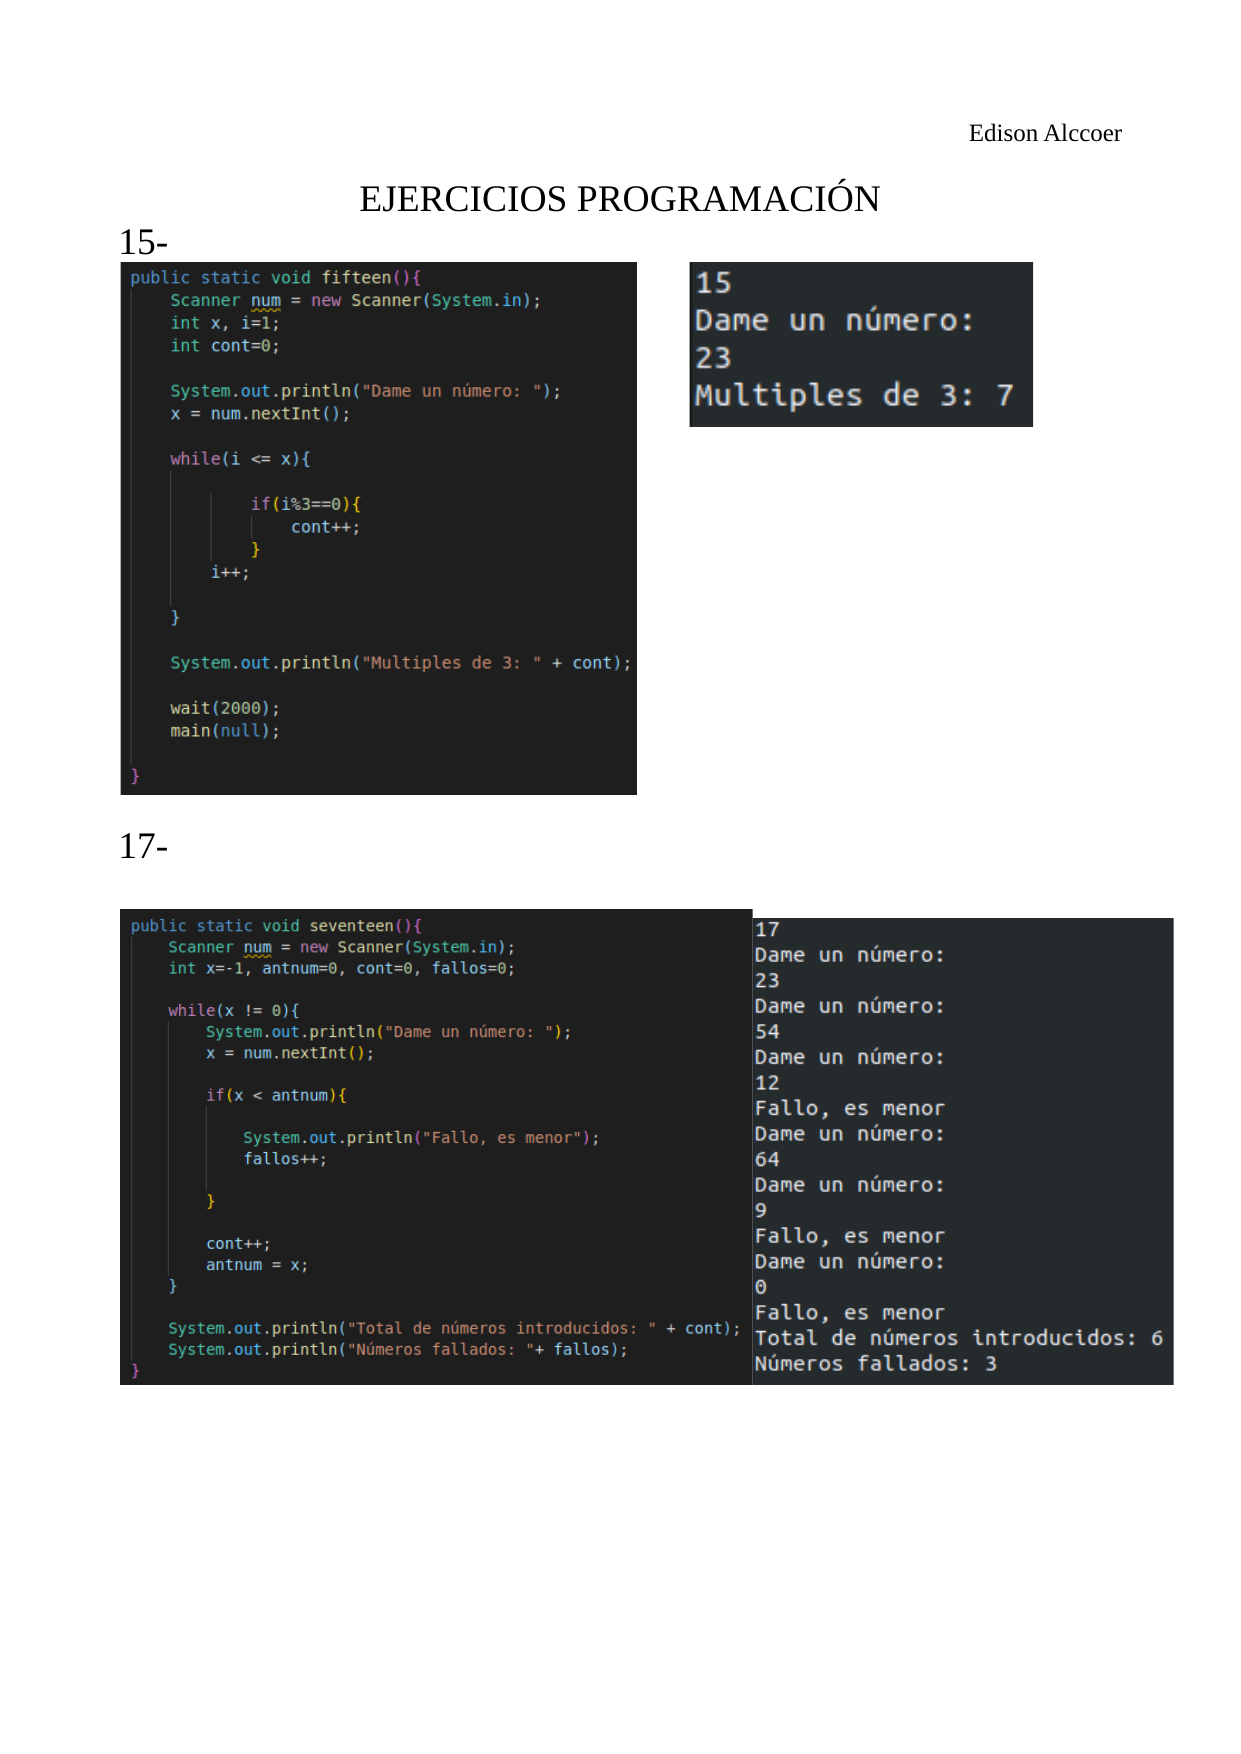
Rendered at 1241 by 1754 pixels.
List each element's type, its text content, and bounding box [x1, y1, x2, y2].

picture [120, 909, 1174, 1385]
picture [120, 262, 637, 795]
text 15- [118, 219, 1122, 263]
text EJERCICIOS PROGRAMACIÓN [118, 176, 1122, 219]
text 17- [118, 823, 1122, 866]
picture [689, 262, 1034, 427]
